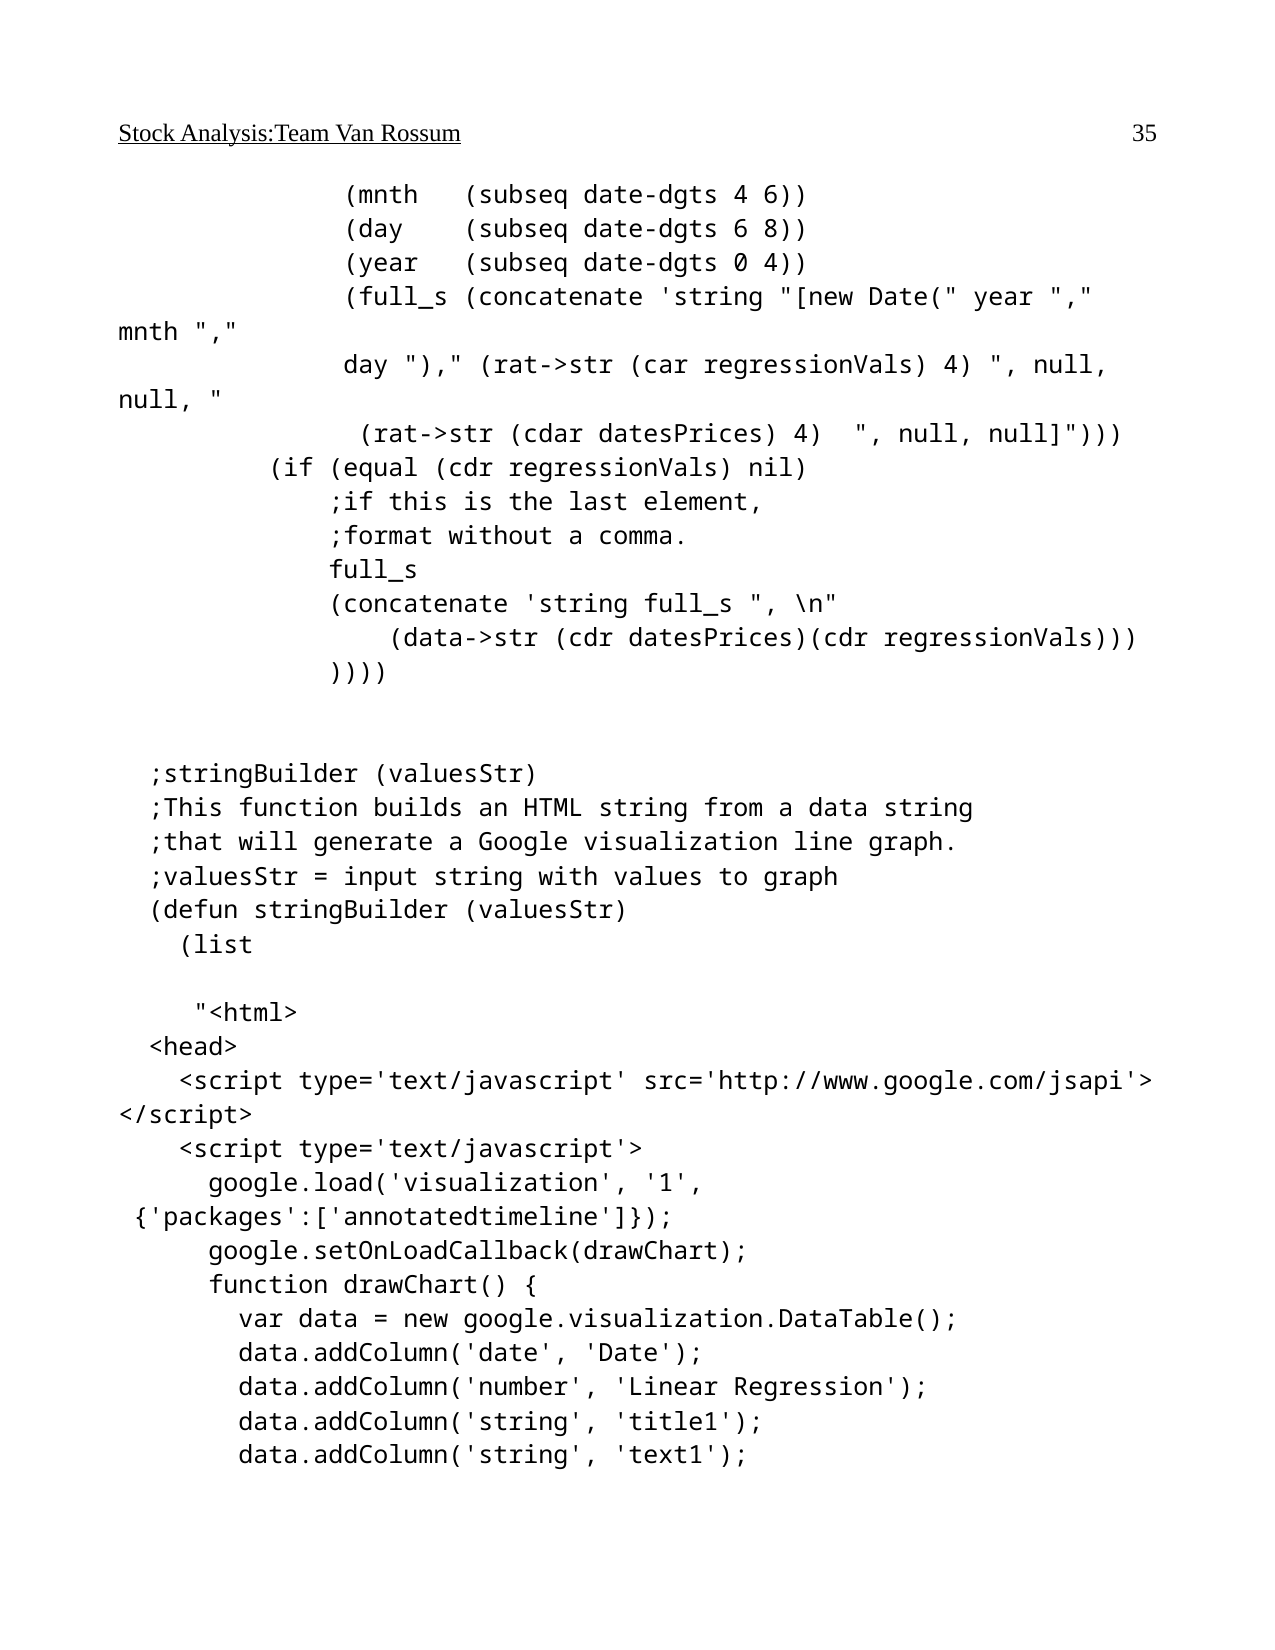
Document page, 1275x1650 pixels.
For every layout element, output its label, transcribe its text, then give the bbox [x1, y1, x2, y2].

text (concatenate 'string full_s ", \n" [118, 586, 1157, 620]
text google.load('visualization', '1', [118, 1165, 1157, 1199]
text (rat->str (cdar datesPrices) 4) ", null, null]"))) [118, 415, 1157, 449]
text var data = new google.visualization.DataTable(); [118, 1301, 1157, 1335]
text day ")," (rat->str (car regressionVals) 4) ", null, null, " [118, 347, 1157, 415]
text </script> [118, 1097, 1157, 1131]
text (year (subseq date-dgts 0 4)) [118, 245, 1157, 279]
text ;format without a comma. [118, 517, 1157, 552]
text (day (subseq date-dgts 6 8)) [118, 211, 1157, 245]
text ;stringBuilder (valuesStr) [118, 756, 1157, 790]
text (mnth (subseq date-dgts 4 6)) [118, 177, 1157, 211]
text (list [118, 926, 1157, 960]
text data.addColumn('number', 'Linear Regression'); [118, 1369, 1157, 1403]
text ;that will generate a Google visualization line graph. [118, 824, 1157, 858]
text data.addColumn('string', 'title1'); [118, 1403, 1157, 1437]
text function drawChart() { [118, 1267, 1157, 1301]
text (if (equal (cdr regressionVals) nil) [118, 449, 1157, 483]
text google.setOnLoadCallback(drawChart); [118, 1233, 1157, 1267]
text ;if this is the last element, [118, 483, 1157, 517]
text "<html> [118, 994, 1157, 1028]
text )))) [118, 654, 1157, 688]
text ;valuesStr = input string with values to graph [118, 858, 1157, 892]
text <head> [118, 1028, 1157, 1062]
text <script type='text/javascript'> [118, 1131, 1157, 1165]
text (defun stringBuilder (valuesStr) [118, 892, 1157, 926]
text data.addColumn('string', 'text1'); [118, 1437, 1157, 1471]
text ;This function builds an HTML string from a data string [118, 790, 1157, 824]
text <script type='text/javascript' src='http://www.google.com/jsapi'> [118, 1062, 1157, 1097]
text {'packages':['annotatedtimeline']}); [118, 1199, 1157, 1233]
text data.addColumn('date', 'Date'); [118, 1335, 1157, 1369]
text full_s [118, 552, 1157, 586]
text (data->str (cdr datesPrices)(cdr regressionVals))) [118, 620, 1157, 654]
text (full_s (concatenate 'string "[new Date(" year "," mnth "," [118, 279, 1157, 347]
